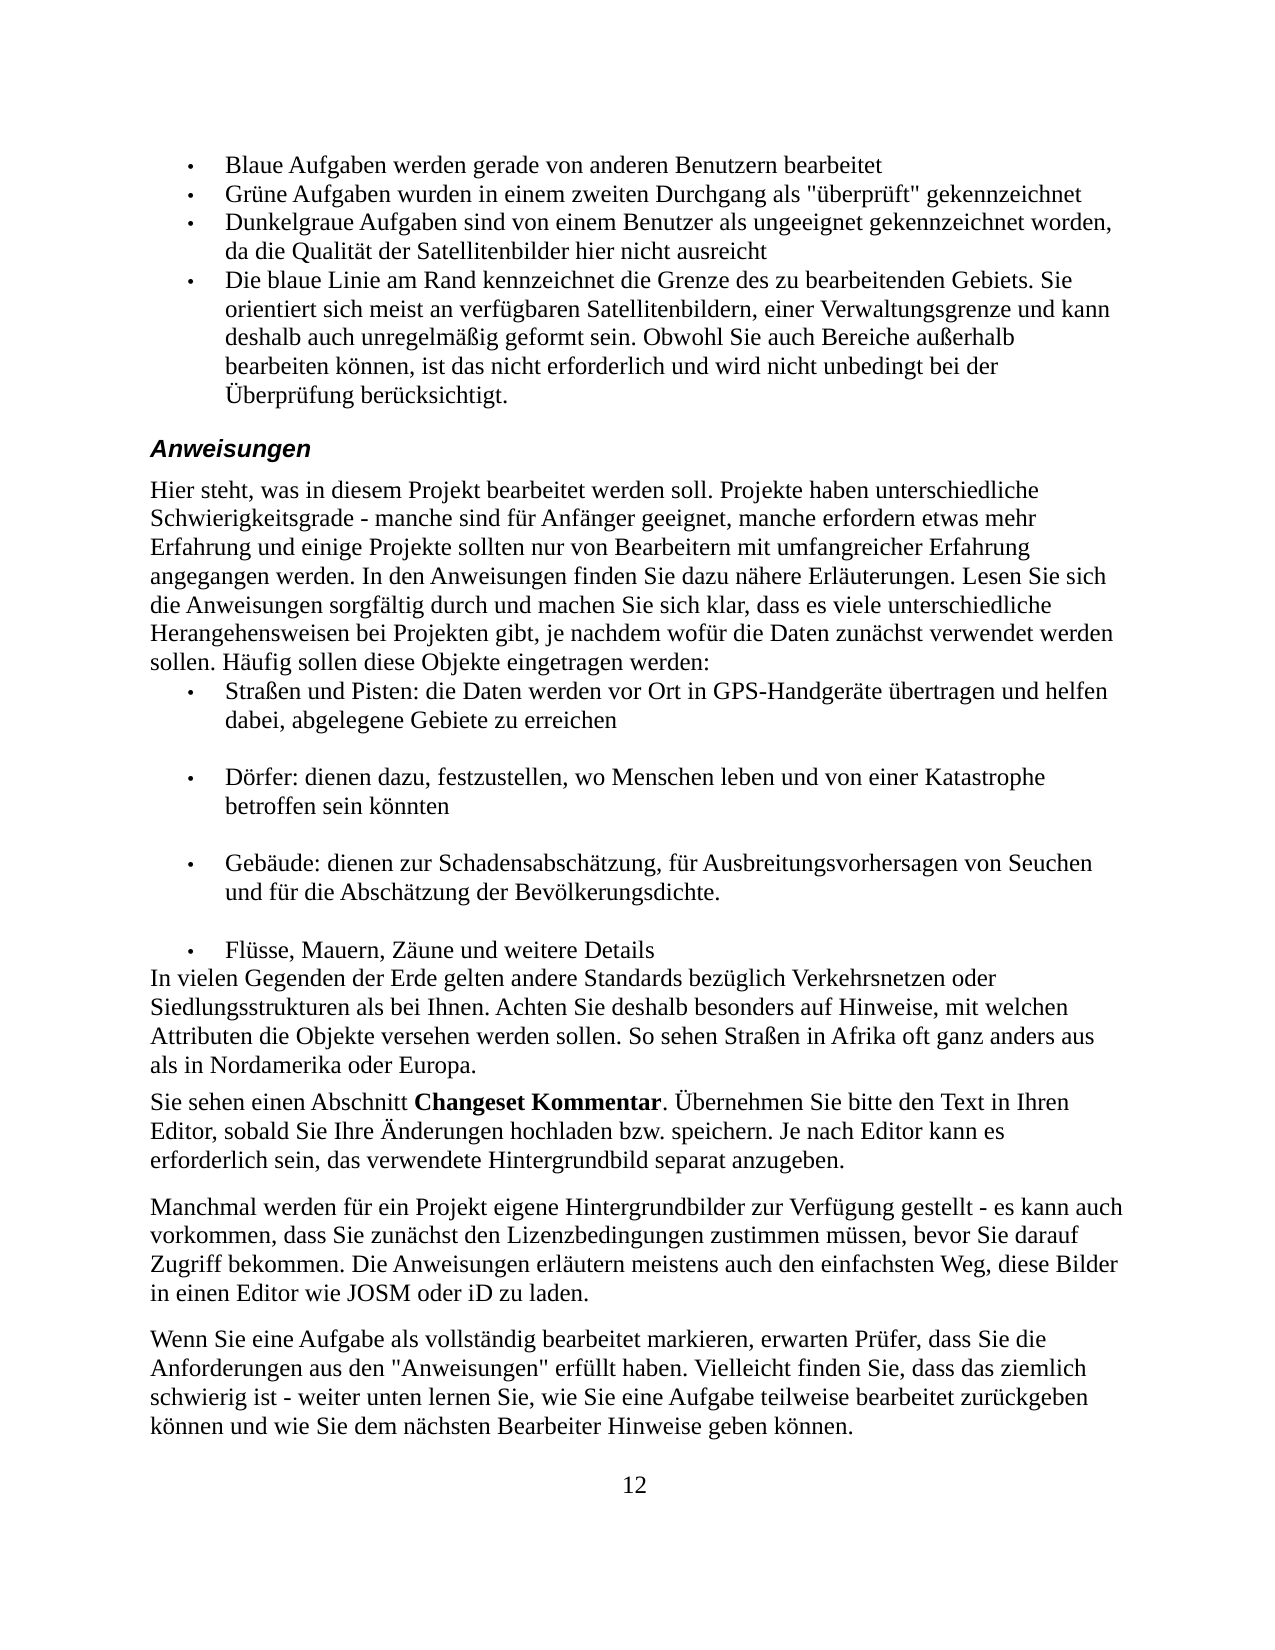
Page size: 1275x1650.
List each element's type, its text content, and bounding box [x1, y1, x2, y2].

text Hier steht, was in diesem Projekt bearbeitet werden soll. Projekte haben unterschiedliche Schwierigkeitsgrade - manche sind für Anfänger geeignet, manche erfordern etwas mehr Erfahrung und einige Projekte sollten nur von Bearbeitern mit umfangreicher Erfahrung angegangen werden. In den Anweisungen finden Sie dazu nähere Erläuterungen. Lesen Sie sich die Anweisungen sorgfältig durch und machen Sie sich klar, dass es viele unterschiedliche Herangehensweisen bei Projekten gibt, je nachdem wofür die Daten zunächst verwendet werden sollen. Häufig sollen diese Objekte eingetragen werden: [150, 475, 1125, 676]
text Manchmal werden für ein Projekt eigene Hintergrundbilder zur Verfügung gestellt - es kann auch vorkommen, dass Sie zunächst den Lizenzbedingungen zustimmen müssen, bevor Sie darauf Zugriff bekommen. Die Anweisungen erläutern meistens auch den einfachsten Weg, diese Bilder in einen Editor wie JOSM oder iD zu laden. [150, 1192, 1125, 1307]
subtitle Anweisungen [150, 434, 1125, 462]
text Sie sehen einen Abschnitt Changeset Kommentar. Übernehmen Sie bitte den Text in Ihren Editor, sobald Sie Ihre Änderungen hochladen bzw. speichern. Je nach Editor kann es erforderlich sein, das verwendete Hintergrundbild separat anzugeben. [150, 1087, 1125, 1174]
list Gebäude: dienen zur Schadensabschätzung, für Ausbreitungsvorhersagen von Seuchen und für die Abschätzung der Bevölkerungsdichte. [187, 848, 1125, 935]
list Dunkelgraue Aufgaben sind von einem Benutzer als ungeeignet gekennzeichnet worden, da die Qualität der Satellitenbilder hier nicht ausreicht [187, 207, 1125, 265]
list Dörfer: dienen dazu, festzustellen, wo Menschen leben und von einer Katastrophe betroffen sein könnten [187, 762, 1125, 848]
text In vielen Gegenden der Erde gelten andere Standards bezüglich Verkehrsnetzen oder Siedlungsstrukturen als bei Ihnen. Achten Sie deshalb besonders auf Hinweise, mit welchen Attributen die Objekte versehen werden sollen. So sehen Straßen in Afrika oft ganz anders aus als in Nordamerika oder Europa. [150, 963, 1125, 1078]
list Grüne Aufgaben wurden in einem zweiten Durchgang als "überprüft" gekennzeichnet [187, 179, 1125, 207]
list Flüsse, Mauern, Zäune und weitere Details [187, 935, 1125, 963]
list Blaue Aufgaben werden gerade von anderen Benutzern bearbeitet [187, 150, 1125, 179]
list Straßen und Pisten: die Daten werden vor Ort in GPS-Handgeräte übertragen und helfen dabei, abgelegene Gebiete zu erreichen [187, 676, 1125, 762]
list Die blaue Linie am Rand kennzeichnet die Grenze des zu bearbeitenden Gebiets. Sie orientiert sich meist an verfügbaren Satellitenbildern, einer Verwaltungsgrenze und kann deshalb auch unregelmäßig geformt sein. Obwohl Sie auch Bereiche außerhalb bearbeiten können, ist das nicht erforderlich und wird nicht unbedingt bei der Überprüfung berücksichtigt. [187, 265, 1125, 409]
text Wenn Sie eine Aufgabe als vollständig bearbeitet markieren, erwarten Prüfer, dass Sie die Anforderungen aus den "Anweisungen" erfüllt haben. Vielleicht finden Sie, dass das ziemlich schwierig ist - weiter unten lernen Sie, wie Sie eine Aufgabe teilweise bearbeitet zurückgeben können und wie Sie dem nächsten Bearbeiter Hinweise geben können. [150, 1324, 1125, 1439]
